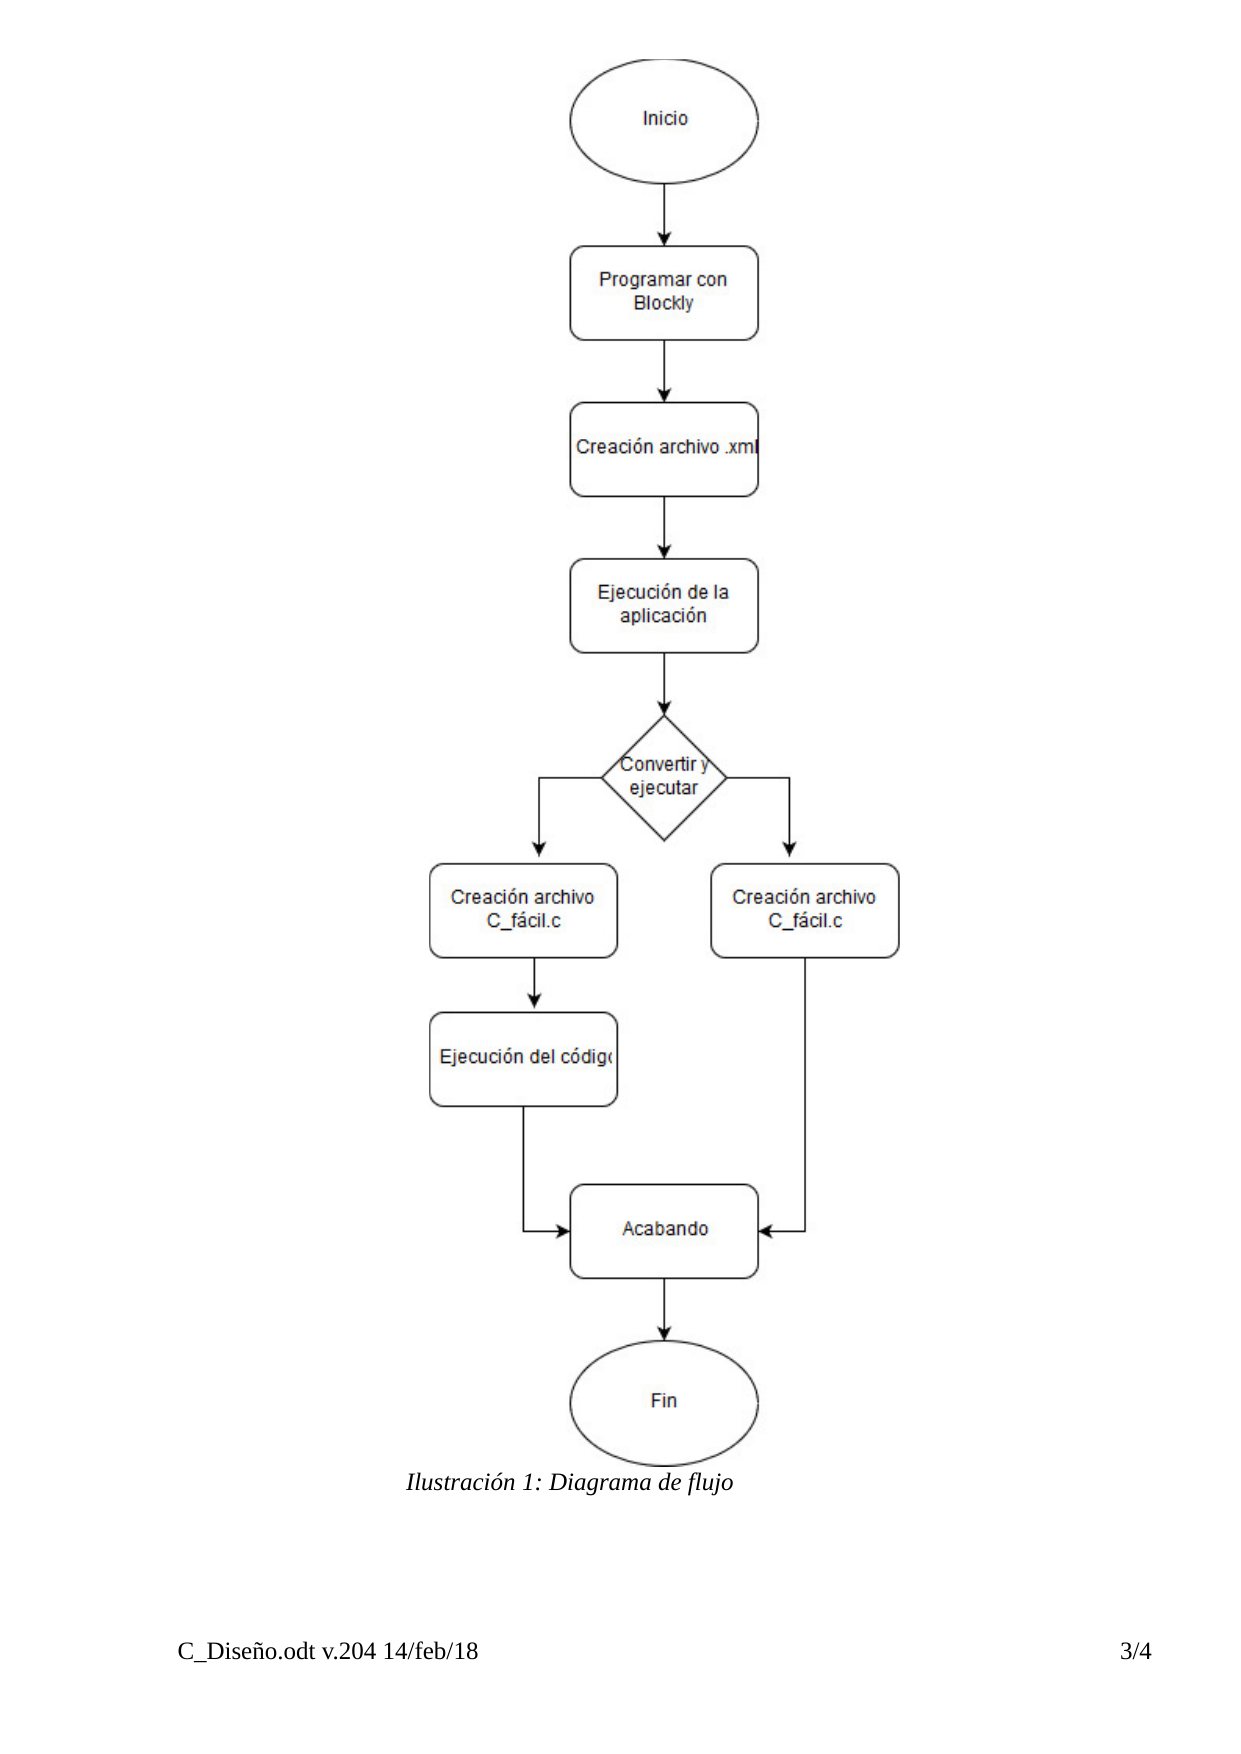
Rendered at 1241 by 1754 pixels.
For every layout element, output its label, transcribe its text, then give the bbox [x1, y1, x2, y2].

text Ilustración 1: Diagrama de flujo [406, 72, 923, 1496]
picture [429, 59, 900, 1467]
